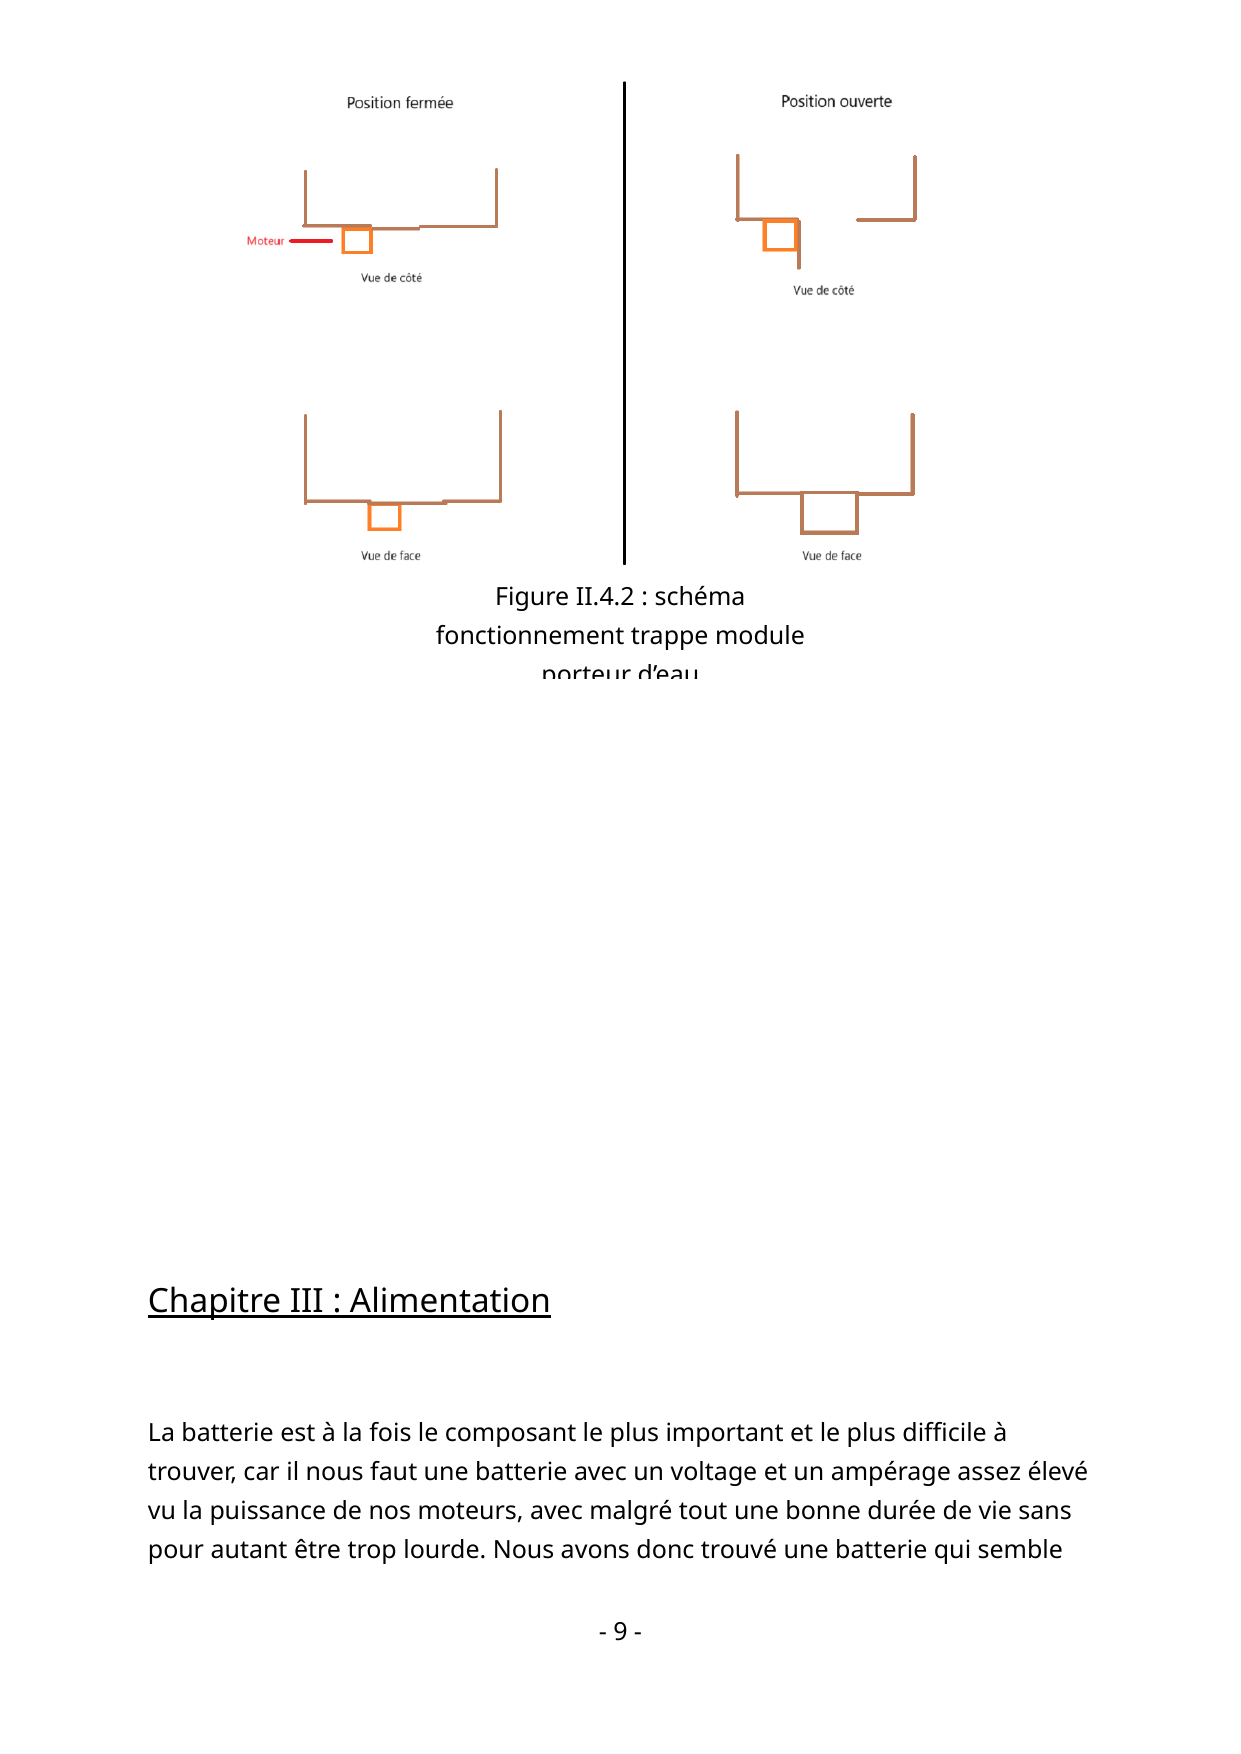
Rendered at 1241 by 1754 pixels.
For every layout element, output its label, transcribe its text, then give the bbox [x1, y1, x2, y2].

text Chapitre III : Alimentation [148, 1277, 1093, 1322]
text Figure II.4.2 : schéma fonctionnement trappe module porteur d’eau [425, 579, 815, 678]
text La batterie est à la fois le composant le plus important et le plus difficile à trouver, car il nous faut une batterie avec un voltage et un ampérage assez élevé vu la puissance de nos moteurs, avec malgré tout une bonne durée de vie sans pour autant être trop lourde. Nous avons donc trouvé une batterie qui semble [148, 1414, 1093, 1566]
